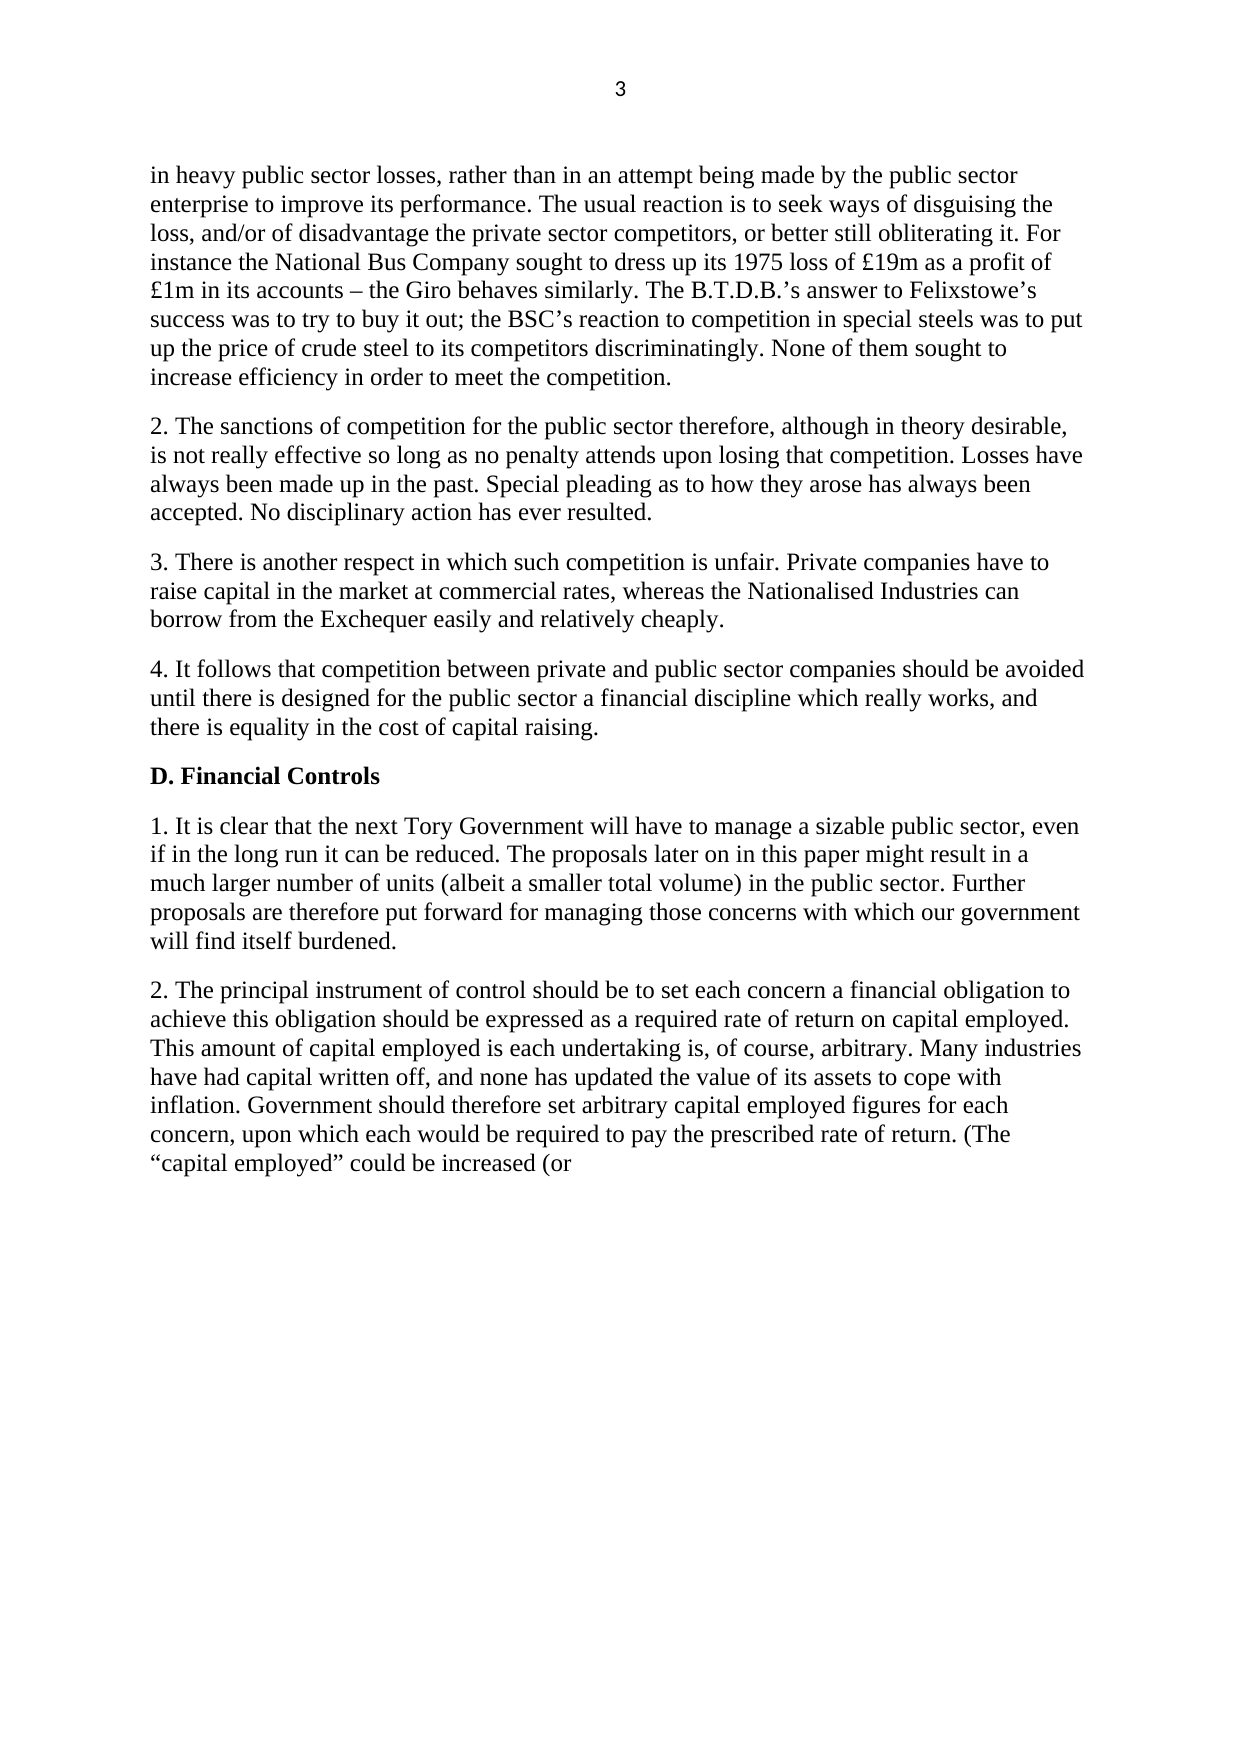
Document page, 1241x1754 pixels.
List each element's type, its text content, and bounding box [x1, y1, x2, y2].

subtitle D. Financial Controls [150, 761, 1090, 790]
text 2. The sanctions of competition for the public sector therefore, although in theory desirable, is not really effective so long as no penalty attends upon losing that competition. Losses have always been made up in the past. Special pleading as to how they arose has always been accepted. No disciplinary action has ever resulted. [150, 411, 1090, 526]
text in heavy public sector losses, rather than in an attempt being made by the public sector enterprise to improve its performance. The usual reaction is to seek ways of disguising the loss, and/or of disadvantage the private sector competitors, or better still obliterating it. For instance the National Bus Company sought to dress up its 1975 loss of £19m as a profit of £1m in its accounts – the Giro behaves similarly. The B.T.D.B.’s answer to Felixstowe’s success was to try to buy it out; the BSC’s reaction to competition in special steels was to put up the price of crude steel to its competitors discriminatingly. None of them sought to increase efficiency in order to meet the competition. [150, 160, 1090, 390]
text 1. It is clear that the next Tory Government will have to manage a sizable public sector, even if in the long run it can be reduced. The proposals later on in this paper might result in a much larger number of units (albeit a smaller total volume) in the public sector. Further proposals are therefore put forward for managing those concerns with which our government will find itself burdened. [150, 811, 1090, 954]
text 2. The principal instrument of control should be to set each concern a financial obligation to achieve this obligation should be expressed as a required rate of return on capital employed. This amount of capital employed is each undertaking is, of course, arbitrary. Many industries have had capital written off, and none has updated the value of its assets to cope with inflation. Government should therefore set arbitrary capital employed figures for each concern, upon which each would be required to pay the prescribed rate of return. (The “capital employed” could be increased (or [150, 975, 1090, 1177]
text 3. There is another respect in which such competition is unfair. Private companies have to raise capital in the market at commercial rates, whereas the Nationalised Industries can borrow from the Exchequer easily and relatively cheaply. [150, 547, 1090, 633]
text 4. It follows that competition between private and public sector companies should be avoided until there is designed for the public sector a financial discipline which really works, and there is equality in the cost of capital raising. [150, 654, 1090, 740]
